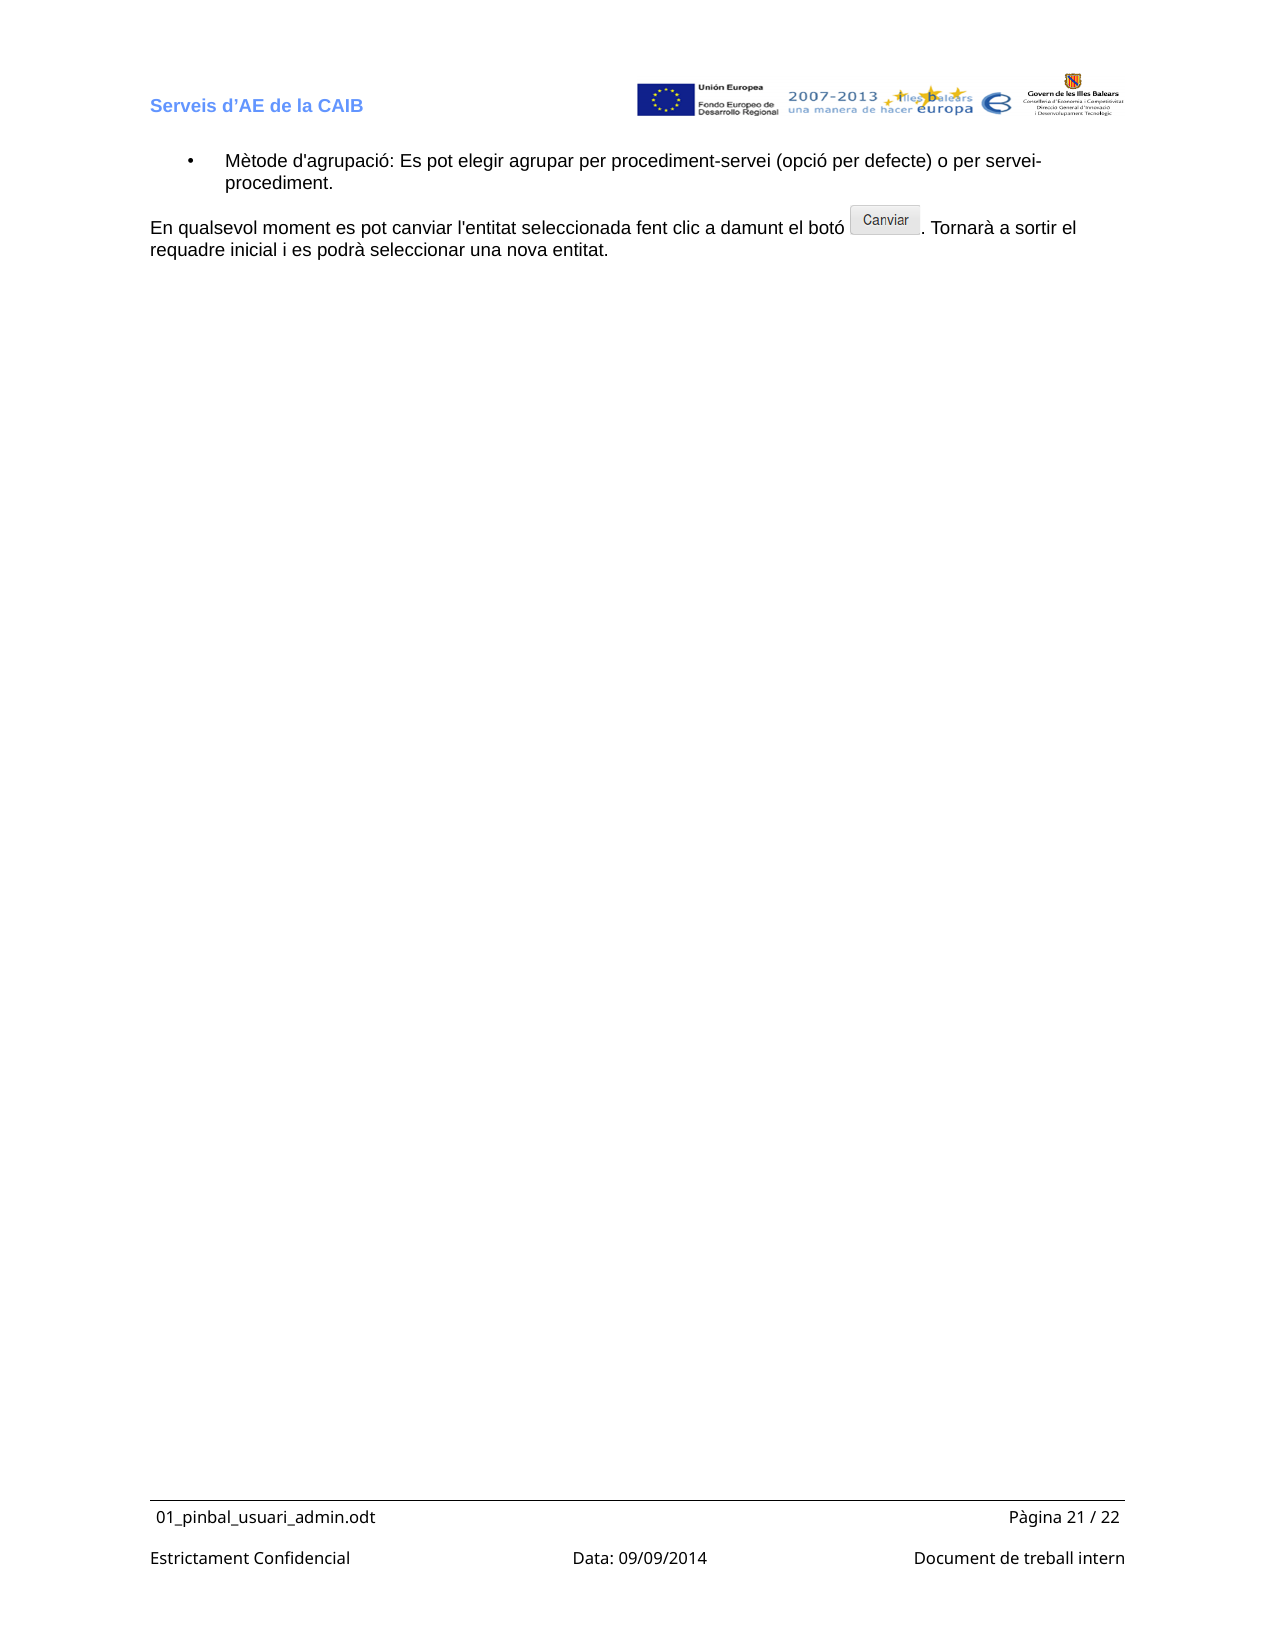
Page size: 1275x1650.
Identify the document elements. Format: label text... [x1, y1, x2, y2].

picture [850, 205, 921, 235]
list Mètode d'agrupació: Es pot elegir agrupar per procediment-servei (opció per defecte) o per servei-procediment. [187, 150, 1125, 193]
text En qualsevol moment es pot canviar l'entitat seleccionada fent clic a damunt el botó . Tornarà a sortir el requadre inicial i es podrà seleccionar una nova entitat. [150, 206, 1125, 260]
picture [636, 73, 1125, 116]
